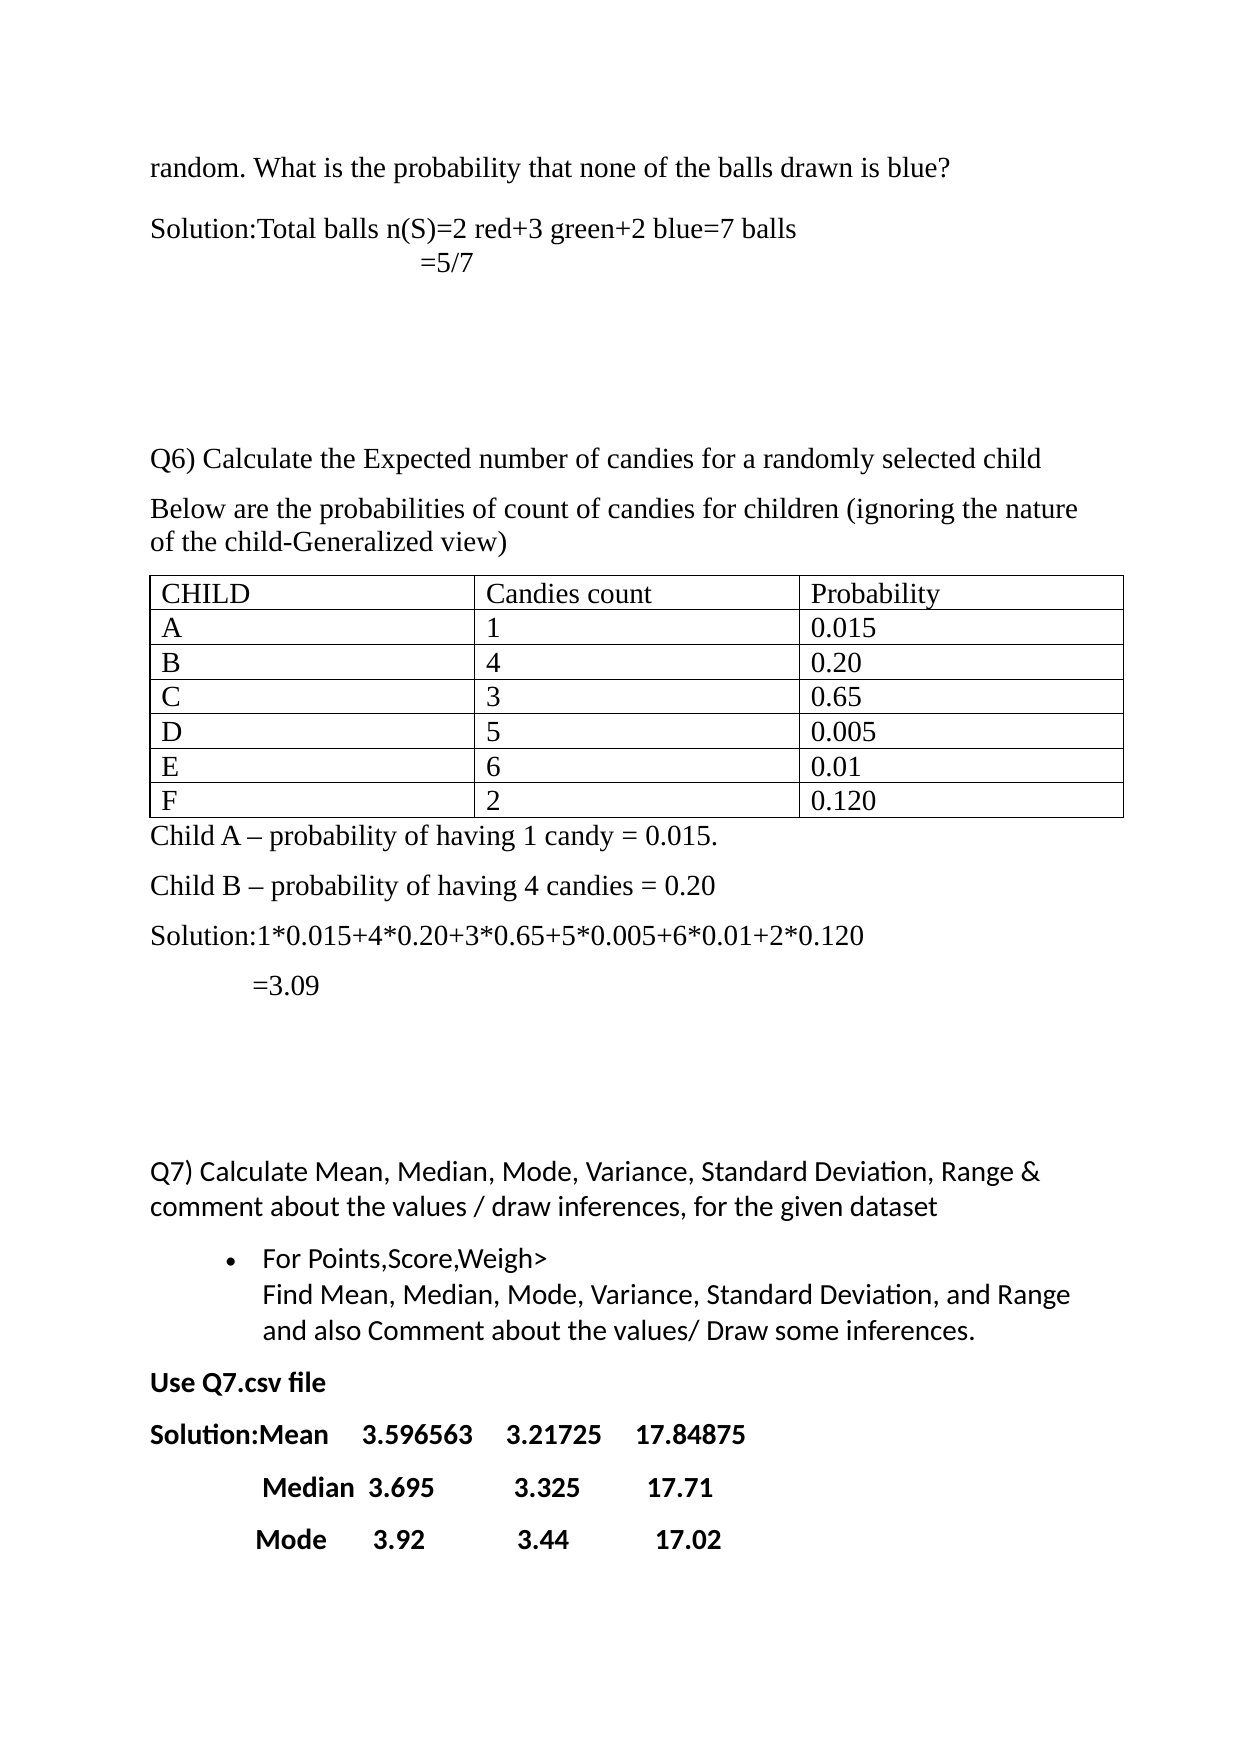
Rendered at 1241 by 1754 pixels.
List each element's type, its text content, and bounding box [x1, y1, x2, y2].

table_cell 3 [475, 680, 799, 713]
table_cell 5 [475, 714, 799, 748]
text Below are the probabilities of count of candies for children (ignoring the nature of the child-Generalized view) [150, 491, 1090, 558]
text Q7) Calculate Mean, Median, Mode, Variance, Standard Deviation, Range & comment about the values / draw inferences, for the given dataset [150, 1153, 1090, 1224]
table_cell 0.005 [800, 714, 1123, 748]
text Child A – probability of having 1 candy = 0.015. [150, 818, 1090, 851]
table_header Probability [800, 576, 1123, 609]
table_cell 4 [475, 645, 799, 678]
text Solution:1*0.015+4*0.20+3*0.65+5*0.005+6*0.01+2*0.120 [150, 918, 1090, 952]
table_cell 0.120 [800, 783, 1123, 817]
text Solution:Mean 3.596563 3.21725 17.84875 [150, 1416, 1090, 1452]
table_cell 0.65 [800, 680, 1123, 713]
text Child B – probability of having 4 candies = 0.20 [150, 868, 1090, 902]
table_cell F [151, 783, 474, 817]
table_cell 0.20 [800, 645, 1123, 678]
table_cell 1 [475, 610, 799, 644]
text Q6) Calculate the Expected number of candies for a randomly selected child [150, 441, 1090, 474]
table_cell E [151, 749, 474, 782]
text Find Mean, Median, Mode, Variance, Standard Deviation, and Range and also Comment about the values/ Draw some inferences. [262, 1276, 1090, 1347]
table_header Candies count [475, 576, 799, 609]
table_cell 6 [475, 749, 799, 782]
table_cell 0.01 [800, 749, 1123, 782]
table_cell B [151, 645, 474, 678]
table_header CHILD [151, 576, 474, 609]
text =5/7 [150, 245, 1090, 279]
text =3.09 [150, 968, 1090, 1002]
text Mode 3.92 3.44 17.02 [150, 1521, 1090, 1557]
table_cell 2 [475, 783, 799, 817]
text Median 3.695 3.325 17.71 [150, 1469, 1090, 1504]
list For Points,Score,Weigh> [225, 1241, 1090, 1276]
text Solution:Total balls n(S)=2 red+3 green+2 blue=7 balls [150, 212, 1090, 245]
table_cell A [151, 610, 474, 644]
text random. What is the probability that none of the balls drawn is blue? [150, 150, 1090, 183]
text Use Q7.csv file [150, 1364, 1090, 1400]
table_cell D [151, 714, 474, 748]
table_cell C [151, 680, 474, 713]
table_cell 0.015 [800, 610, 1123, 644]
